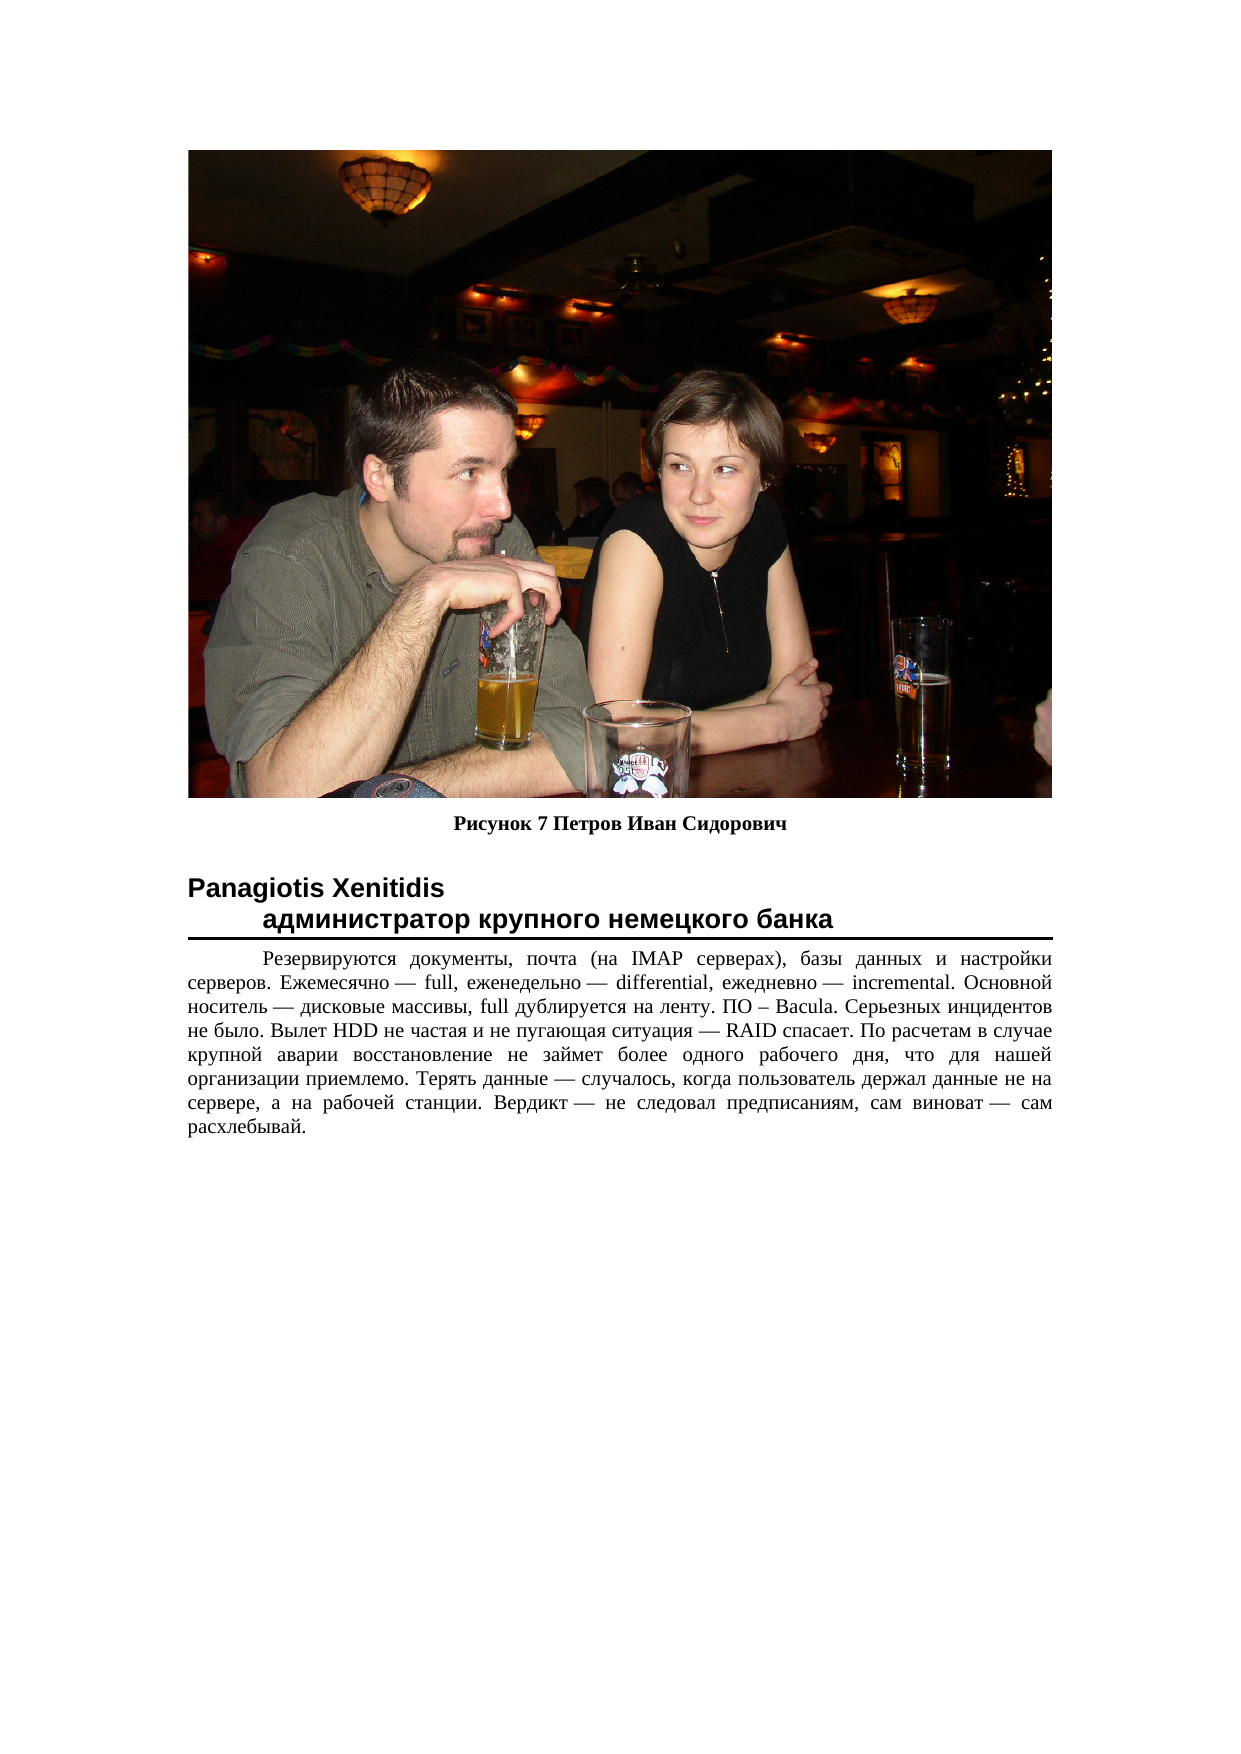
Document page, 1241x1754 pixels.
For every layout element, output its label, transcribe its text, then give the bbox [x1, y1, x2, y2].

picture [188, 150, 1052, 798]
subtitle Panagiotis Xenitidis администратор крупного немецкого банка [187, 872, 1053, 940]
text Рисунок 7 Петров Иван Сидорович [187, 810, 1053, 834]
text Резервируются документы, почта (на IMAP серверах), базы данных и настройки серверов. Ежемесячно — full, еженедельно — differential, ежедневно — incremental. Основной носитель — дисковые массивы, full дублируется на ленту. ПО – Bacula. Серьезных инцидентов не было. Вылет HDD не частая и не пугающая ситуация — RAID спасает. По расчетам в случае крупной аварии восстановление не займет более одного рабочего дня, что для нашей организации приемлемо. Терять данные — случалось, когда пользователь держал данные не на сервере, а на рабочей станции. Вердикт — не следовал предписаниям, сам виноват — сам расхлебывай. [187, 946, 1053, 1138]
